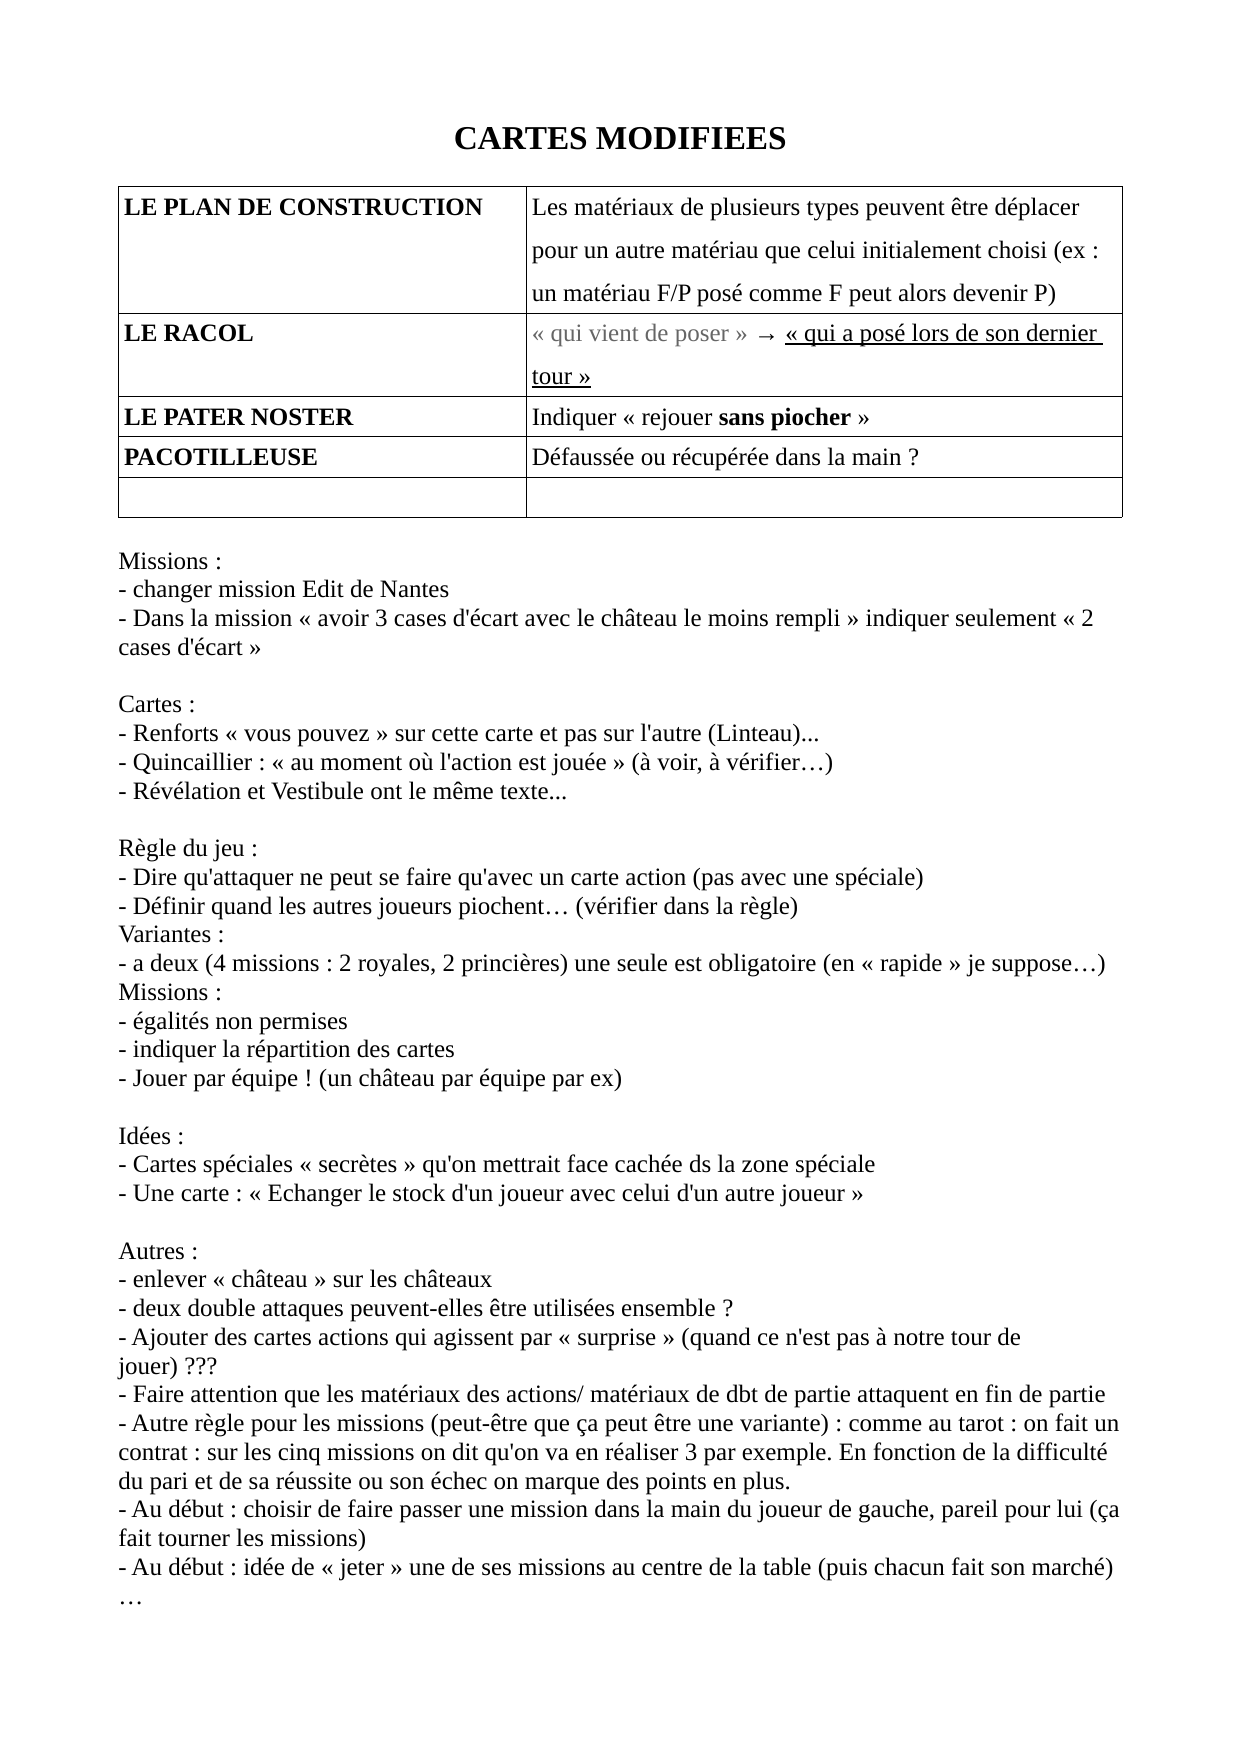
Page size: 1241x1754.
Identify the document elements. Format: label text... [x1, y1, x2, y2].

text - enlever « château » sur les châteaux [118, 1264, 1122, 1293]
table_cell LE PATER NOSTER [119, 397, 526, 436]
text - égalités non permises [118, 1006, 1122, 1034]
text Missions : [118, 977, 1122, 1006]
text - Au début : choisir de faire passer une mission dans la main du joueur de gauche, pareil pour lui (ça fait tourner les missions) [118, 1494, 1122, 1552]
table_cell Défaussée ou récupérée dans la main ? [527, 437, 1122, 477]
text - Définir quand les autres joueurs piochent… (vérifier dans la règle) [118, 891, 1122, 919]
text Variantes : [118, 919, 1122, 948]
text - indiquer la répartition des cartes [118, 1034, 1122, 1063]
text Règle du jeu : [118, 833, 1122, 862]
text Autres : [118, 1236, 1122, 1264]
text - a deux (4 missions : 2 royales, 2 princières) une seule est obligatoire (en « rapide » je suppose…) [118, 948, 1122, 977]
table_cell [119, 478, 526, 517]
text - Une carte : « Echanger le stock d'un joueur avec celui d'un autre joueur » [118, 1178, 1122, 1207]
text - Dire qu'attaquer ne peut se faire qu'avec un carte action (pas avec une spéciale) [118, 862, 1122, 891]
table_cell LE RACOL [119, 314, 526, 396]
table_header Les matériaux de plusieurs types peuvent être déplacer pour un autre matériau que celui initialement choisi (ex : un matériau F/P posé comme F peut alors devenir P) [527, 187, 1122, 312]
table_cell « qui vient de poser » → « qui a posé lors de son dernier tour » [527, 314, 1122, 396]
text - Cartes spéciales « secrètes » qu'on mettrait face cachée ds la zone spéciale [118, 1149, 1122, 1178]
table_cell PACOTILLEUSE [119, 437, 526, 477]
text - Autre règle pour les missions (peut-être que ça peut être une variante) : comme au tarot : on fait un contrat : sur les cinq missions on dit qu'on va en réaliser 3 par exemple. En fonction de la difficulté du pari et de sa réussite ou son échec on marque des points en plus. [118, 1408, 1122, 1494]
text - deux double attaques peuvent-elles être utilisées ensemble ? [118, 1293, 1122, 1322]
text - Renforts « vous pouvez » sur cette carte et pas sur l'autre (Linteau)... [118, 718, 1122, 747]
text - Dans la mission « avoir 3 cases d'écart avec le château le moins rempli » indiquer seulement « 2 cases d'écart » [118, 603, 1122, 661]
text - Ajouter des cartes actions qui agissent par « surprise » (quand ce n'est pas à notre tour de jouer) ??? [118, 1322, 1122, 1379]
table_header LE PLAN DE CONSTRUCTION [119, 187, 526, 312]
table_cell [527, 478, 1122, 517]
text - changer mission Edit de Nantes [118, 574, 1122, 603]
text - Quincaillier : « au moment où l'action est jouée » (à voir, à vérifier…) [118, 747, 1122, 776]
text Missions : [118, 546, 1122, 574]
text - Au début : idée de « jeter » une de ses missions au centre de la table (puis chacun fait son marché)… [118, 1552, 1122, 1609]
table_cell Indiquer « rejouer sans piocher » [527, 397, 1122, 436]
text - Faire attention que les matériaux des actions/ matériaux de dbt de partie attaquent en fin de partie [118, 1379, 1122, 1408]
text - Révélation et Vestibule ont le même texte... [118, 776, 1122, 804]
text Cartes : [118, 689, 1122, 718]
text Idées : [118, 1121, 1122, 1149]
text - Jouer par équipe ! (un château par équipe par ex) [118, 1063, 1122, 1092]
